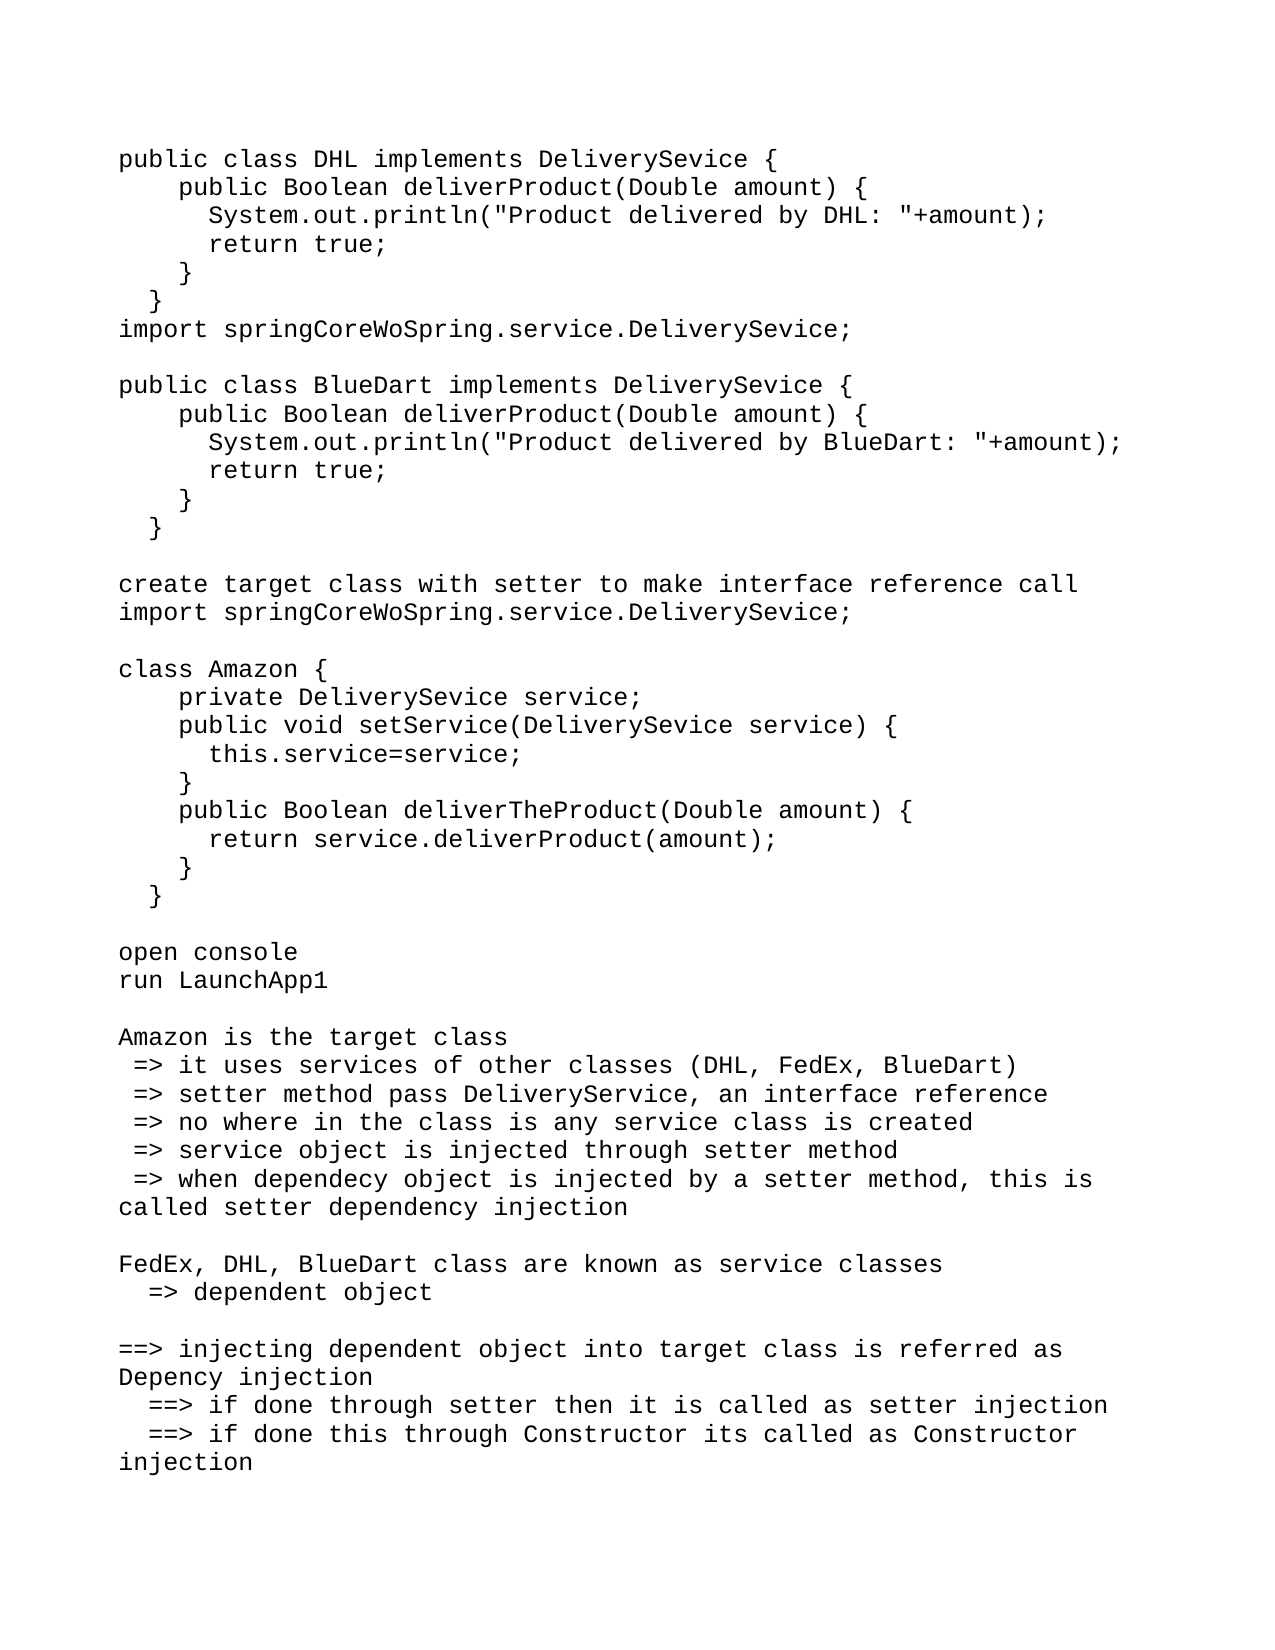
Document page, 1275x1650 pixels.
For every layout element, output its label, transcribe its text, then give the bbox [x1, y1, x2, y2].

text public Boolean deliverTheProduct(Double amount) { [118, 798, 1157, 826]
text } [118, 486, 1157, 515]
text import springCoreWoSpring.service.DeliverySevice; [118, 316, 1157, 345]
text open console [118, 940, 1157, 968]
text => dependent object [118, 1280, 1157, 1308]
text ==> if done through setter then it is called as setter injection [118, 1393, 1157, 1421]
text Amazon is the target class [118, 1025, 1157, 1053]
text System.out.println("Product delivered by DHL: "+amount); [118, 203, 1157, 231]
text public Boolean deliverProduct(Double amount) { [118, 401, 1157, 430]
text private DeliverySevice service; [118, 685, 1157, 713]
text => it uses services of other classes (DHL, FedEx, BlueDart) [118, 1053, 1157, 1081]
text => when dependecy object is injected by a setter method, this is called setter dependency injection [118, 1166, 1157, 1223]
text return service.deliverProduct(amount); [118, 826, 1157, 855]
text ==> injecting dependent object into target class is referred as Depency injection [118, 1336, 1157, 1393]
text } [118, 855, 1157, 883]
text create target class with setter to make interface reference call [118, 571, 1157, 600]
text public void setService(DeliverySevice service) { [118, 713, 1157, 741]
text class Amazon { [118, 656, 1157, 685]
text System.out.println("Product delivered by BlueDart: "+amount); [118, 430, 1157, 458]
text => service object is injected through setter method [118, 1138, 1157, 1166]
text } [118, 883, 1157, 911]
text ==> if done this through Constructor its called as Constructor injection [118, 1421, 1157, 1478]
text } [118, 260, 1157, 288]
text import springCoreWoSpring.service.DeliverySevice; [118, 600, 1157, 628]
text return true; [118, 231, 1157, 260]
text run LaunchApp1 [118, 968, 1157, 996]
text return true; [118, 458, 1157, 486]
text } [118, 288, 1157, 316]
text this.service=service; [118, 741, 1157, 770]
text public Boolean deliverProduct(Double amount) { [118, 175, 1157, 203]
text public class DHL implements DeliverySevice { [118, 146, 1157, 175]
text FedEx, DHL, BlueDart class are known as service classes [118, 1251, 1157, 1280]
text => no where in the class is any service class is created [118, 1110, 1157, 1138]
text public class BlueDart implements DeliverySevice { [118, 373, 1157, 401]
text } [118, 770, 1157, 798]
text => setter method pass DeliveryService, an interface reference [118, 1081, 1157, 1110]
text } [118, 515, 1157, 543]
